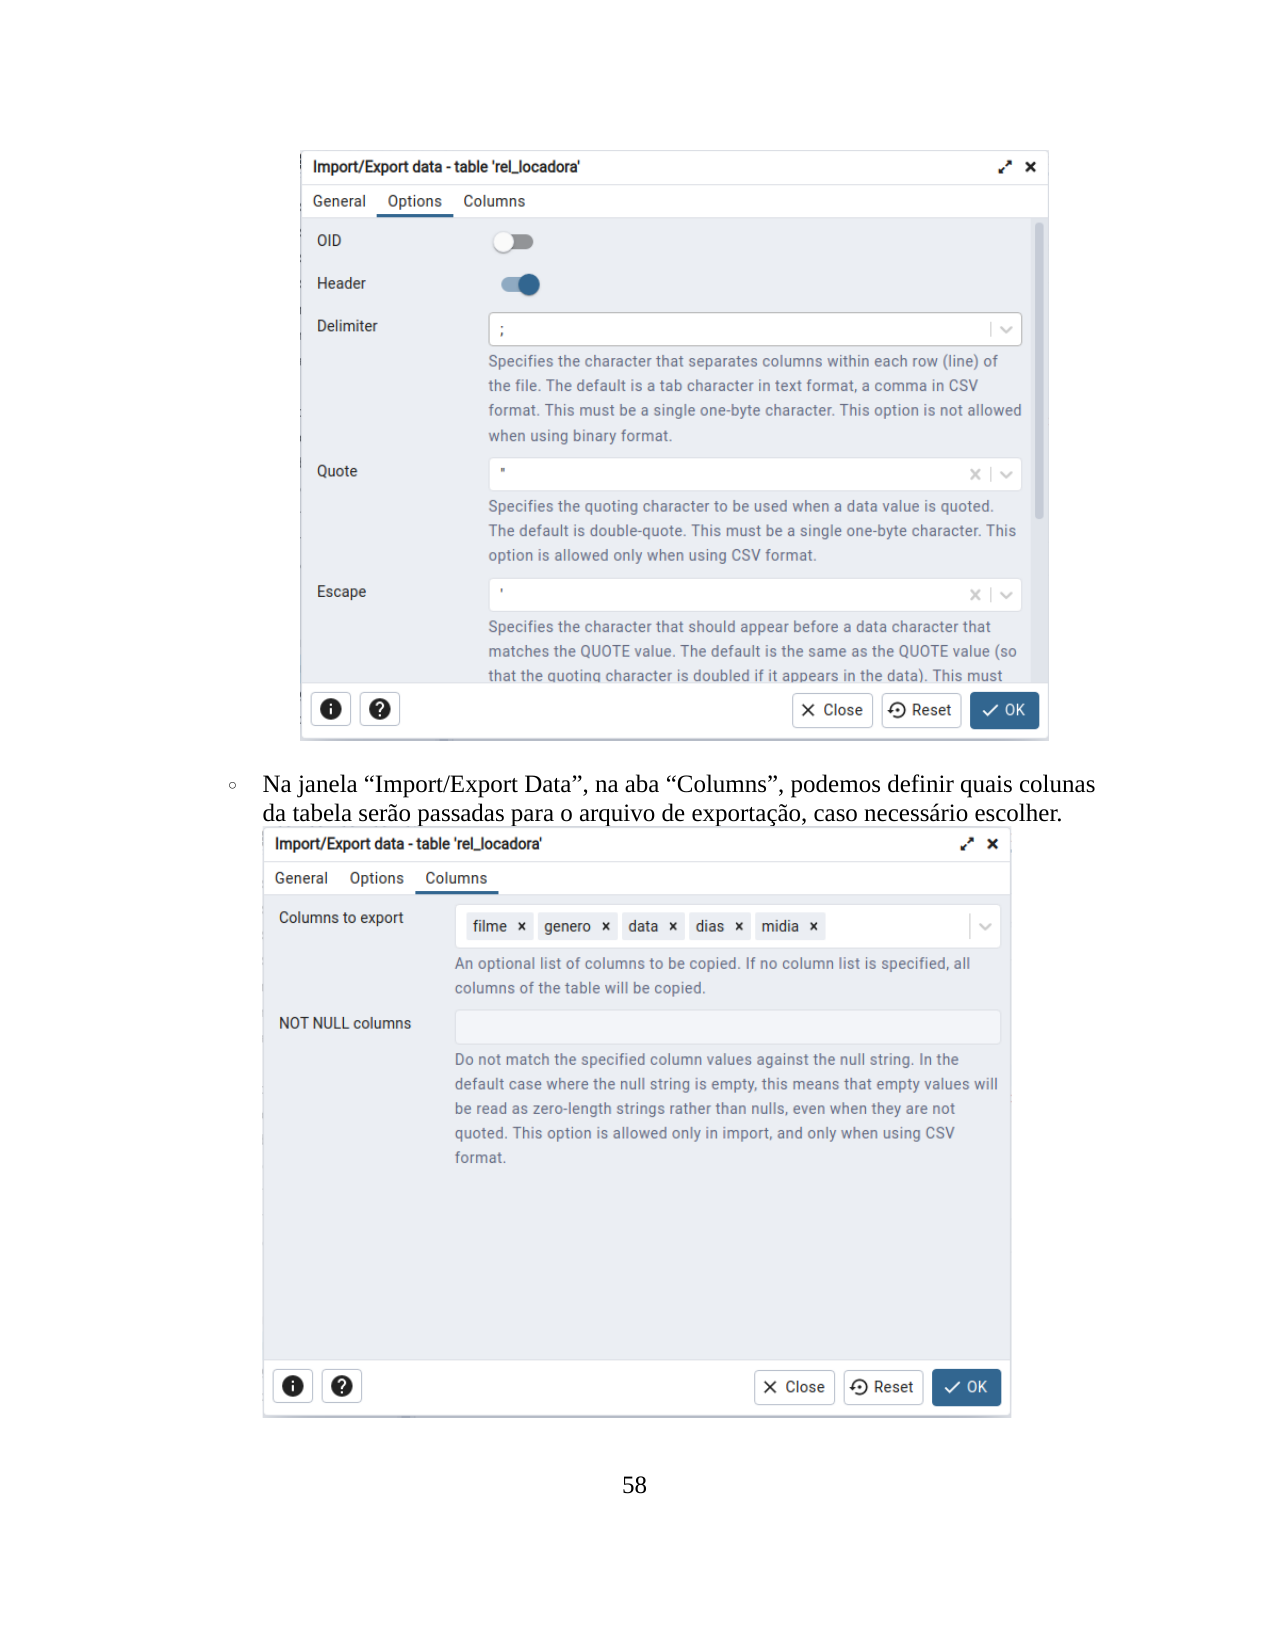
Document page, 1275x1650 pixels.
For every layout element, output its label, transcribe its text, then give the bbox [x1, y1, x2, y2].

picture [262, 826, 1012, 1418]
list Na janela “Import/Export Data”, na aba “Columns”, podemos definir quais colunas da tabela serão passadas para o arquivo de exportação, caso necessário escolher. [225, 769, 1125, 1417]
list [262, 150, 1125, 769]
picture [300, 150, 1049, 741]
